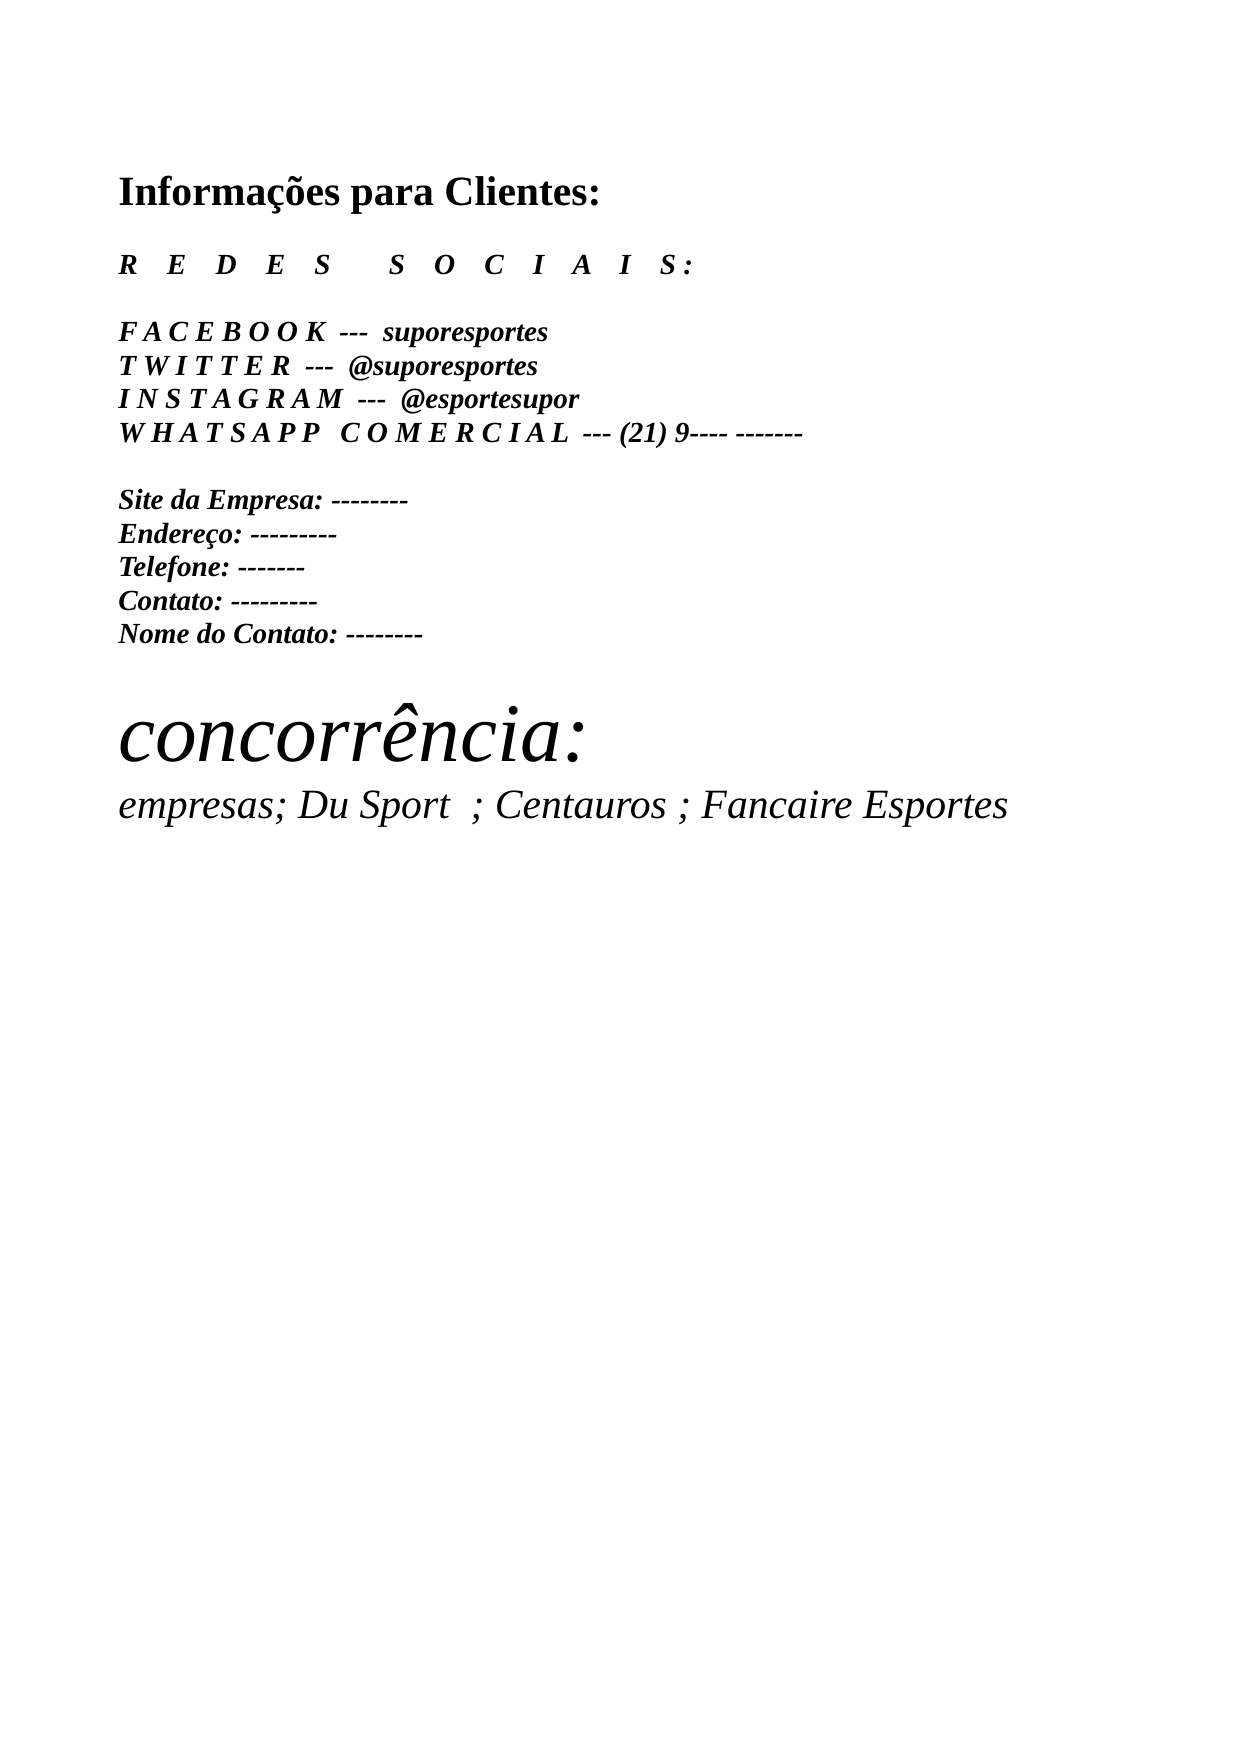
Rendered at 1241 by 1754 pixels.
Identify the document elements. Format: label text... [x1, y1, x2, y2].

text concorrência: [118, 683, 1122, 779]
text Informações para Clientes: [118, 166, 1122, 214]
text I N S T A G R A M --- @esportesupor [118, 382, 1122, 415]
text T W I T T E R --- @suporesportes [118, 348, 1122, 382]
text R E D E S S O C I A I S : [118, 247, 1122, 281]
text Site da Empresa: -------- [118, 482, 1122, 516]
text empresas; Du Sport ; Centauros ; Fancaire Esportes [118, 779, 1122, 827]
text Contato: --------- [118, 583, 1122, 616]
text Nome do Contato: -------- [118, 616, 1122, 650]
text F A C E B O O K --- suporesportes [118, 314, 1122, 348]
text W H A T S A P P C O M E R C I A L --- (21) 9---- ------- [118, 415, 1122, 449]
text Endereço: --------- [118, 516, 1122, 549]
text Telefone: ------- [118, 549, 1122, 583]
